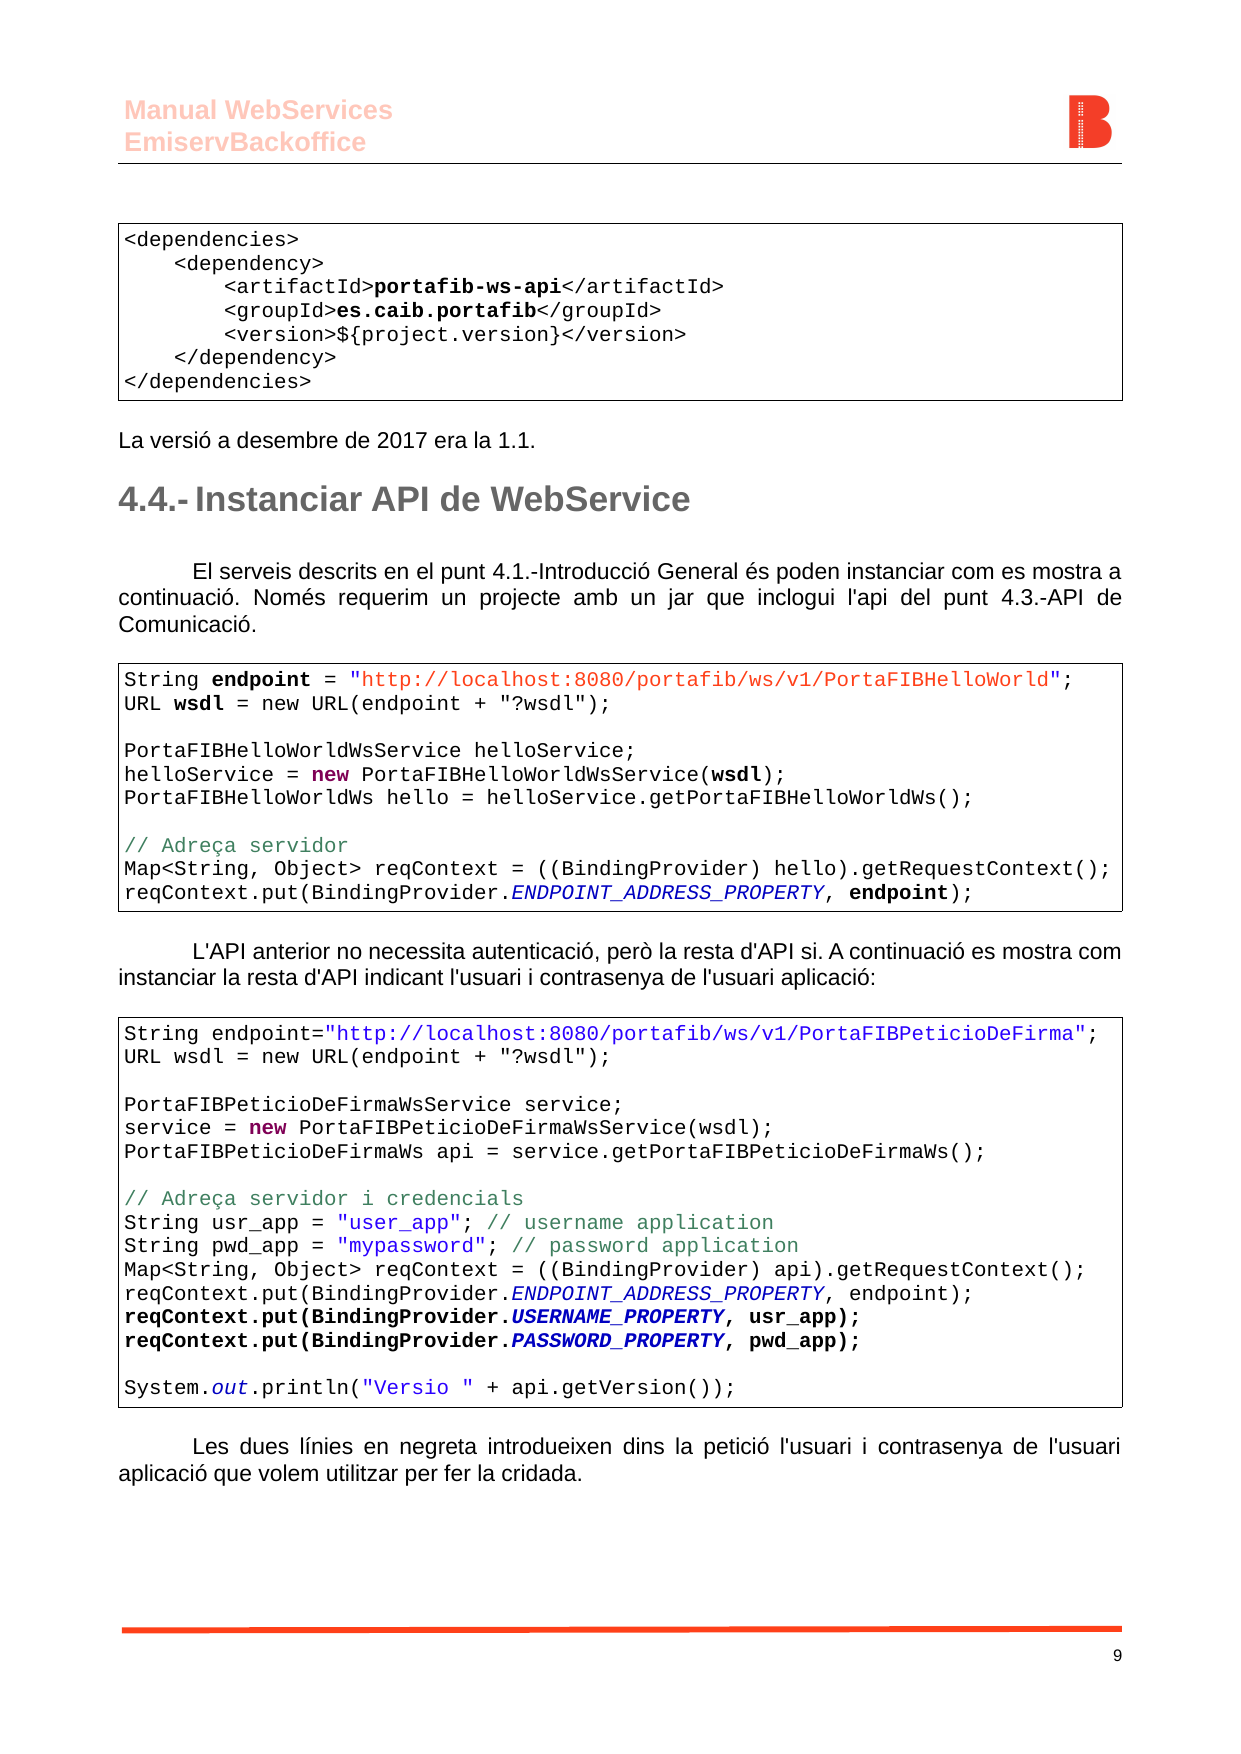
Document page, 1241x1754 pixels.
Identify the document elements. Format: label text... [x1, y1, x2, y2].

text La versió a desembre de 2017 era la 1.1. [118, 427, 1122, 453]
table_header String endpoint="http://localhost:8080/portafib/ws/v1/PortaFIBPeticioDeFirma"; URL wsdl = new URL(endpoint + "?wsdl"); PortaFIBPeticioDeFirmaWsService service; service = new PortaFIBPeticioDeFirmaWsService(wsdl); PortaFIBPeticioDeFirmaWs api = service.getPortaFIBPeticioDeFirmaWs(); // Adreça servidor i credencials String usr_app = "user_app"; // username application String pwd_app = "mypassword"; // password application Map<String, Object> reqContext = ((BindingProvider) api).getRequestContext(); reqContext.put(BindingProvider.ENDPOINT_ADDRESS_PROPERTY, endpoint); reqContext.put(BindingProvider.USERNAME_PROPERTY, usr_app); reqContext.put(BindingProvider.PASSWORD_PROPERTY, pwd_app); System.out.println("Versio " + api.getVersion()); [119, 1018, 1122, 1407]
text L'API anterior no necessita autenticació, però la resta d'API si. A continuació es mostra com instanciar la resta d'API indicant l'usuari i contrasenya de l'usuari aplicació: [118, 938, 1122, 990]
subtitle Instanciar API de WebService [118, 478, 1122, 519]
table_header <dependencies> <dependency> <artifactId>portafib-ws-api</artifactId> <groupId>es.caib.portafib</groupId> <version>${project.version}</version> </dependency> </dependencies> [119, 224, 1122, 400]
text El serveis descrits en el punt 4.1Introducció General és poden instanciar com es mostra a continuació. Només requerim un projecte amb un jar que inclogui l'api del punt 4.3API de Comunicació. [118, 558, 1122, 637]
table_header String endpoint = "http://localhost:8080/portafib/ws/v1/PortaFIBHelloWorld"; URL wsdl = new URL(endpoint + "?wsdl"); PortaFIBHelloWorldWsService helloService; helloService = new PortaFIBHelloWorldWsService(wsdl); PortaFIBHelloWorldWs hello = helloService.getPortaFIBHelloWorldWs(); // Adreça servidor Map<String, Object> reqContext = ((BindingProvider) hello).getRequestContext(); reqContext.put(BindingProvider.ENDPOINT_ADDRESS_PROPERTY, endpoint); [119, 664, 1122, 911]
picture [1063, 94, 1117, 150]
text Les dues línies en negreta introdueixen dins la petició l'usuari i contrasenya de l'usuari aplicació que volem utilitzar per fer la cridada. [118, 1433, 1122, 1486]
